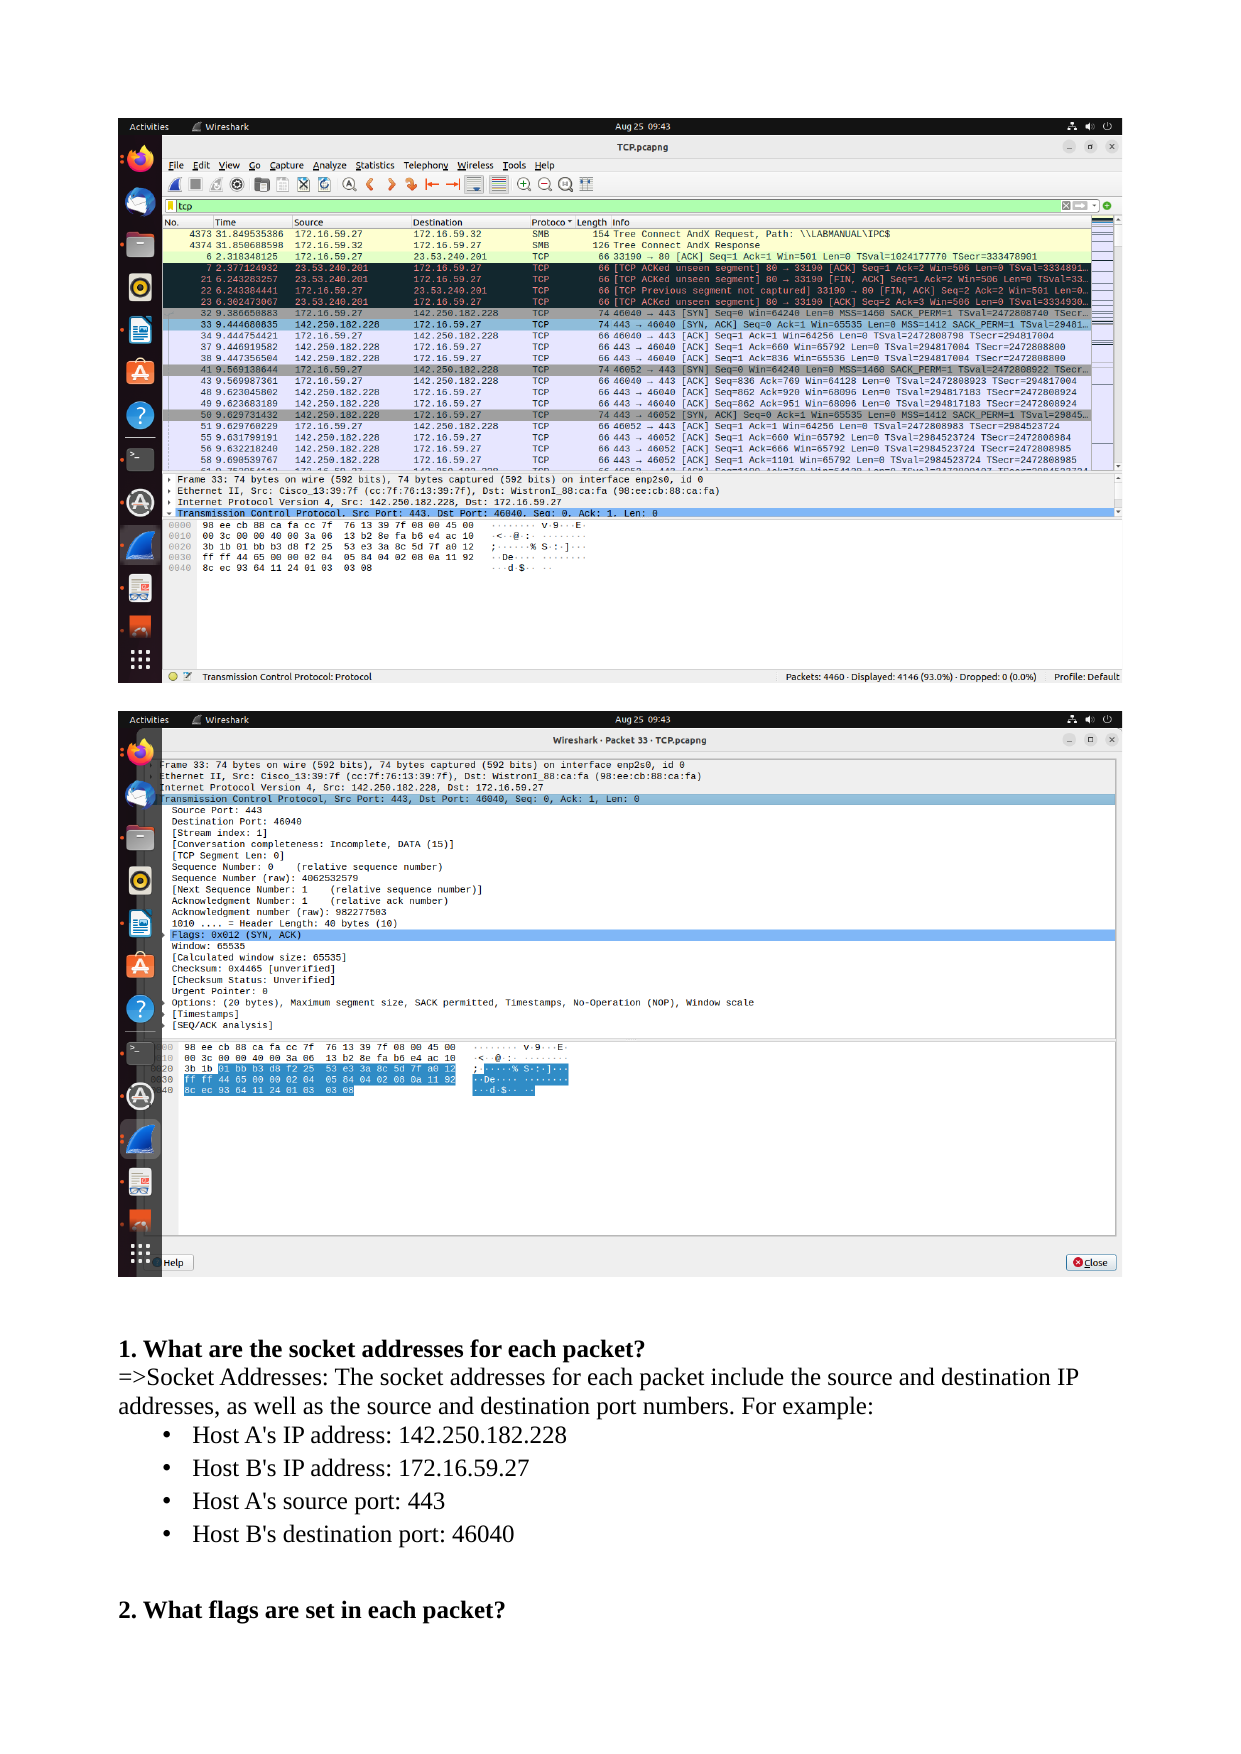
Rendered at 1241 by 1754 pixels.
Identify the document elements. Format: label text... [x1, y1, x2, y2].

text 1. What are the socket addresses for each packet? [118, 1334, 1122, 1362]
picture [118, 118, 1123, 683]
text 2. What flags are set in each packet? [118, 1595, 1122, 1624]
list Host A's IP address: 142.250.182.228 [162, 1420, 1122, 1449]
list Host B's IP address: 172.16.59.27 [162, 1453, 1122, 1482]
list Host B's destination port: 46040 [162, 1519, 1122, 1548]
list Host A's source port: 443 [162, 1486, 1122, 1515]
picture [118, 711, 1123, 1277]
text =>Socket Addresses: The socket addresses for each packet include the source and destination IP addresses, as well as the source and destination port numbers. For example: [118, 1362, 1122, 1420]
